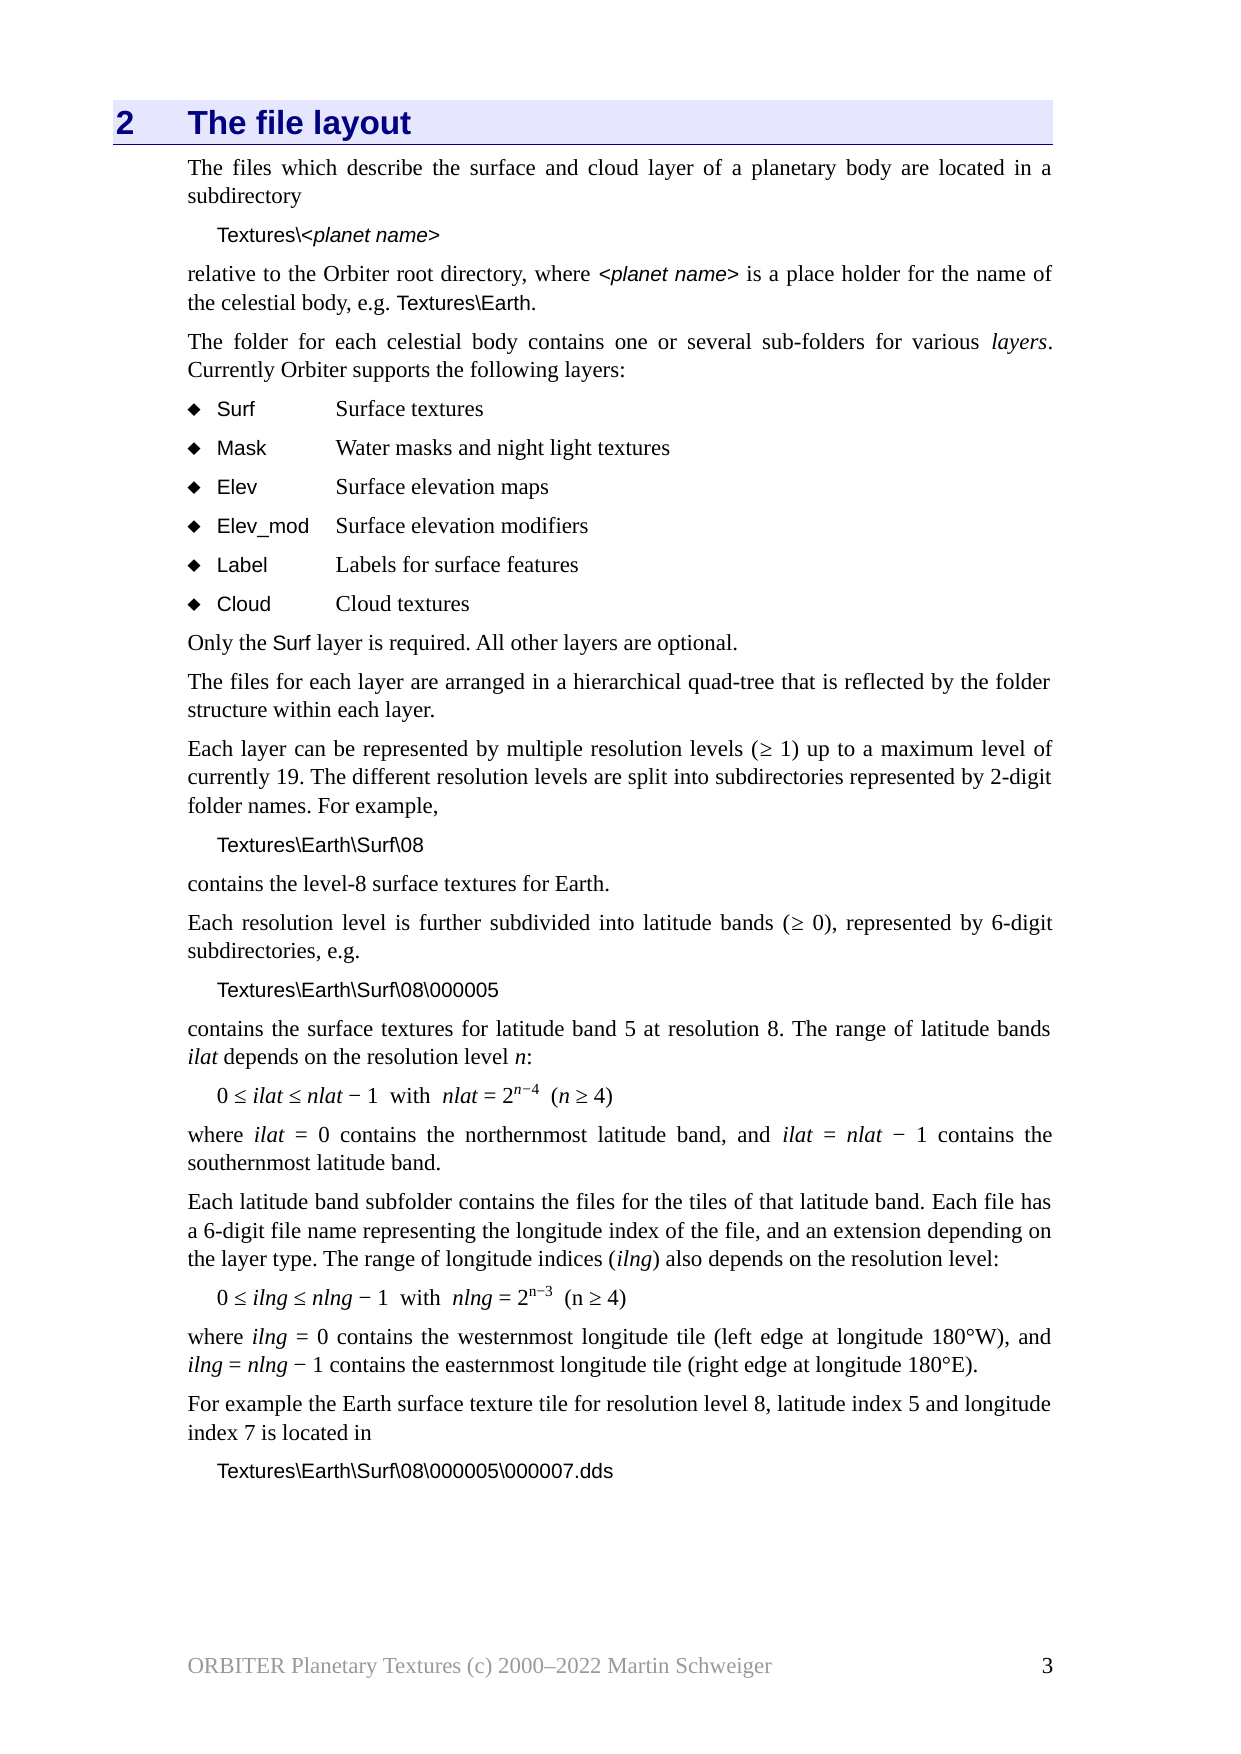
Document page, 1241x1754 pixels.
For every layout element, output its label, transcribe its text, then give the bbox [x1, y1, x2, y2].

list Label Labels for surface features [187, 549, 1053, 578]
subtitle The file layout [113, 100, 1053, 144]
list Cloud Cloud textures [187, 588, 1053, 617]
text 0 ≤ ilat ≤ nlat − 1 with nlat = 2n−4 (n ≥ 4) [217, 1081, 1053, 1109]
text Each resolution level is further subdivided into latitude bands (≥ 0), represented by 6-digit subdirectories, e.g. [187, 907, 1053, 964]
text Textures\Earth\Surf\08 [217, 829, 1053, 858]
text where ilat = 0 contains the northernmost latitude band, and ilat = nlat − 1 contains the southernmost latitude band. [187, 1120, 1053, 1176]
text Textures\<planet name> [217, 220, 1053, 248]
text 0 ≤ ilng ≤ nlng − 1 with nlng = 2n−3 (n ≥ 4) [217, 1283, 1053, 1311]
text Textures\Earth\Surf\08\000005 [217, 974, 1053, 1003]
text contains the surface textures for latitude band 5 at resolution 8. The range of latitude bands ilat depends on the resolution level n: [187, 1013, 1053, 1070]
text Each layer can be represented by multiple resolution levels (≥ 1) up to a maximum level of currently 19. The different resolution levels are split into subdirectories represented by 2-digit folder names. For example, [187, 734, 1053, 819]
text where ilng = 0 contains the westernmost longitude tile (left edge at longitude 180°W), and ilng = nlng − 1 contains the easternmost longitude tile (right edge at longitude 180°E). [187, 1322, 1053, 1378]
text The files which describe the surface and cloud layer of a planetary body are located in a subdirectory [187, 153, 1053, 209]
list Surf Surface textures [187, 394, 1053, 422]
text The folder for each celestial body contains one or several sub-folders for various layers. Currently Orbiter supports the following layers: [187, 326, 1053, 383]
list Elev Surface elevation maps [187, 472, 1053, 500]
text Textures\Earth\Surf\08\000005\000007.dds [217, 1456, 1053, 1484]
text Each latitude band subfolder contains the files for the tiles of that latitude band. Each file has a 6-digit file name representing the longitude index of the file, and an extension depending on the layer type. The range of longitude indices (ilng) also depends on the resolution level: [187, 1187, 1053, 1272]
text relative to the Orbiter root directory, where <planet name> is a place holder for the name of the celestial body, e.g. Textures\Earth. [187, 259, 1053, 316]
text contains the level-8 surface textures for Earth. [187, 868, 1053, 897]
list Mask Water masks and night light textures [187, 433, 1053, 461]
text Only the Surf layer is required. All other layers are optional. [187, 627, 1053, 656]
list Elev_mod Surface elevation modifiers [187, 511, 1053, 539]
text The files for each layer are arranged in a hierarchical quad-tree that is reflected by the folder structure within each layer. [187, 666, 1053, 723]
text For example the Earth surface texture tile for resolution level 8, latitude index 5 and longitude index 7 is located in [187, 1389, 1053, 1446]
